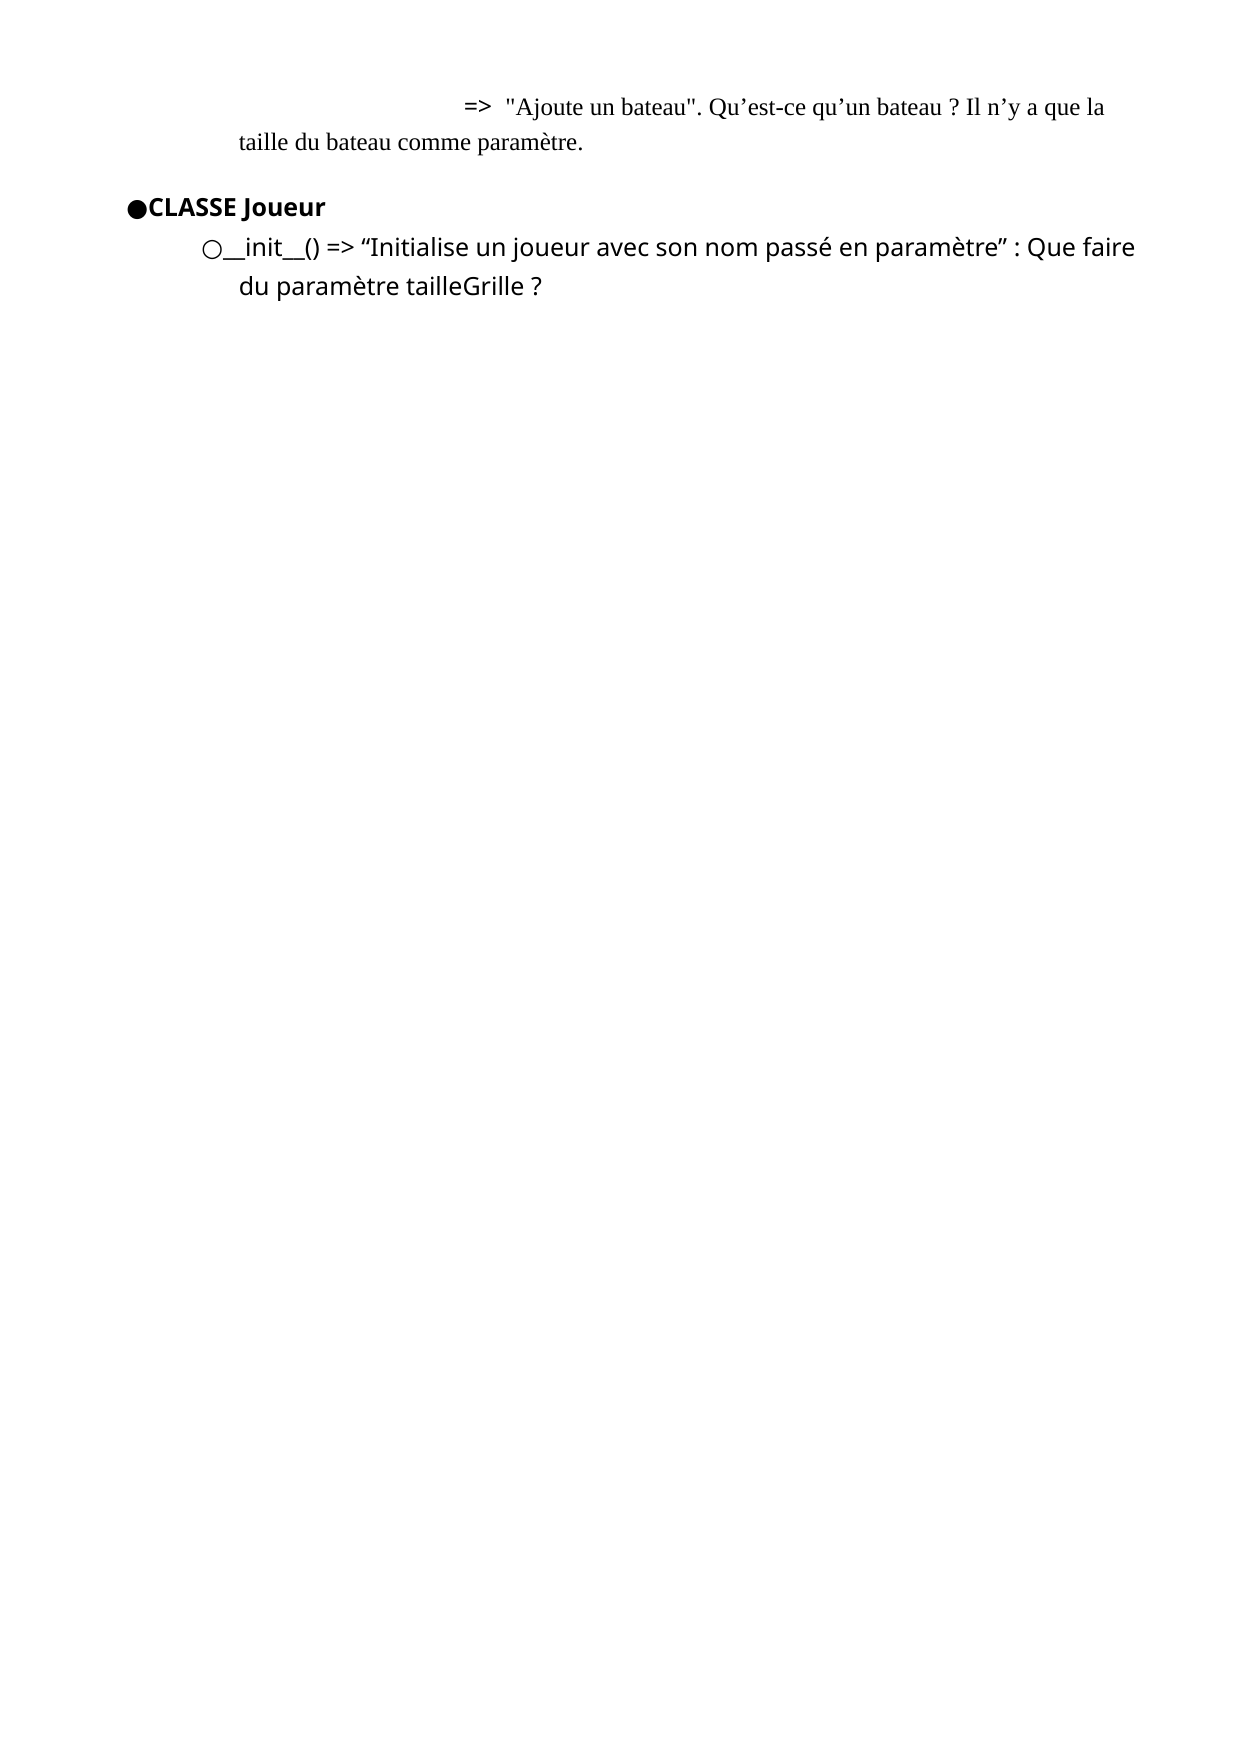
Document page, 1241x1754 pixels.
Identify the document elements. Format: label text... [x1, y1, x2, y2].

list CLASSE Joueur [126, 190, 1152, 224]
text => "Ajoute un bateau". Qu’est-ce qu’un bateau ? Il n’y a que la taille du bateau comme paramètre. [238, 88, 1152, 156]
list __init__() => “Initialise un joueur avec son nom passé en paramètre” : Que faire du paramètre tailleGrille ? [201, 229, 1152, 302]
